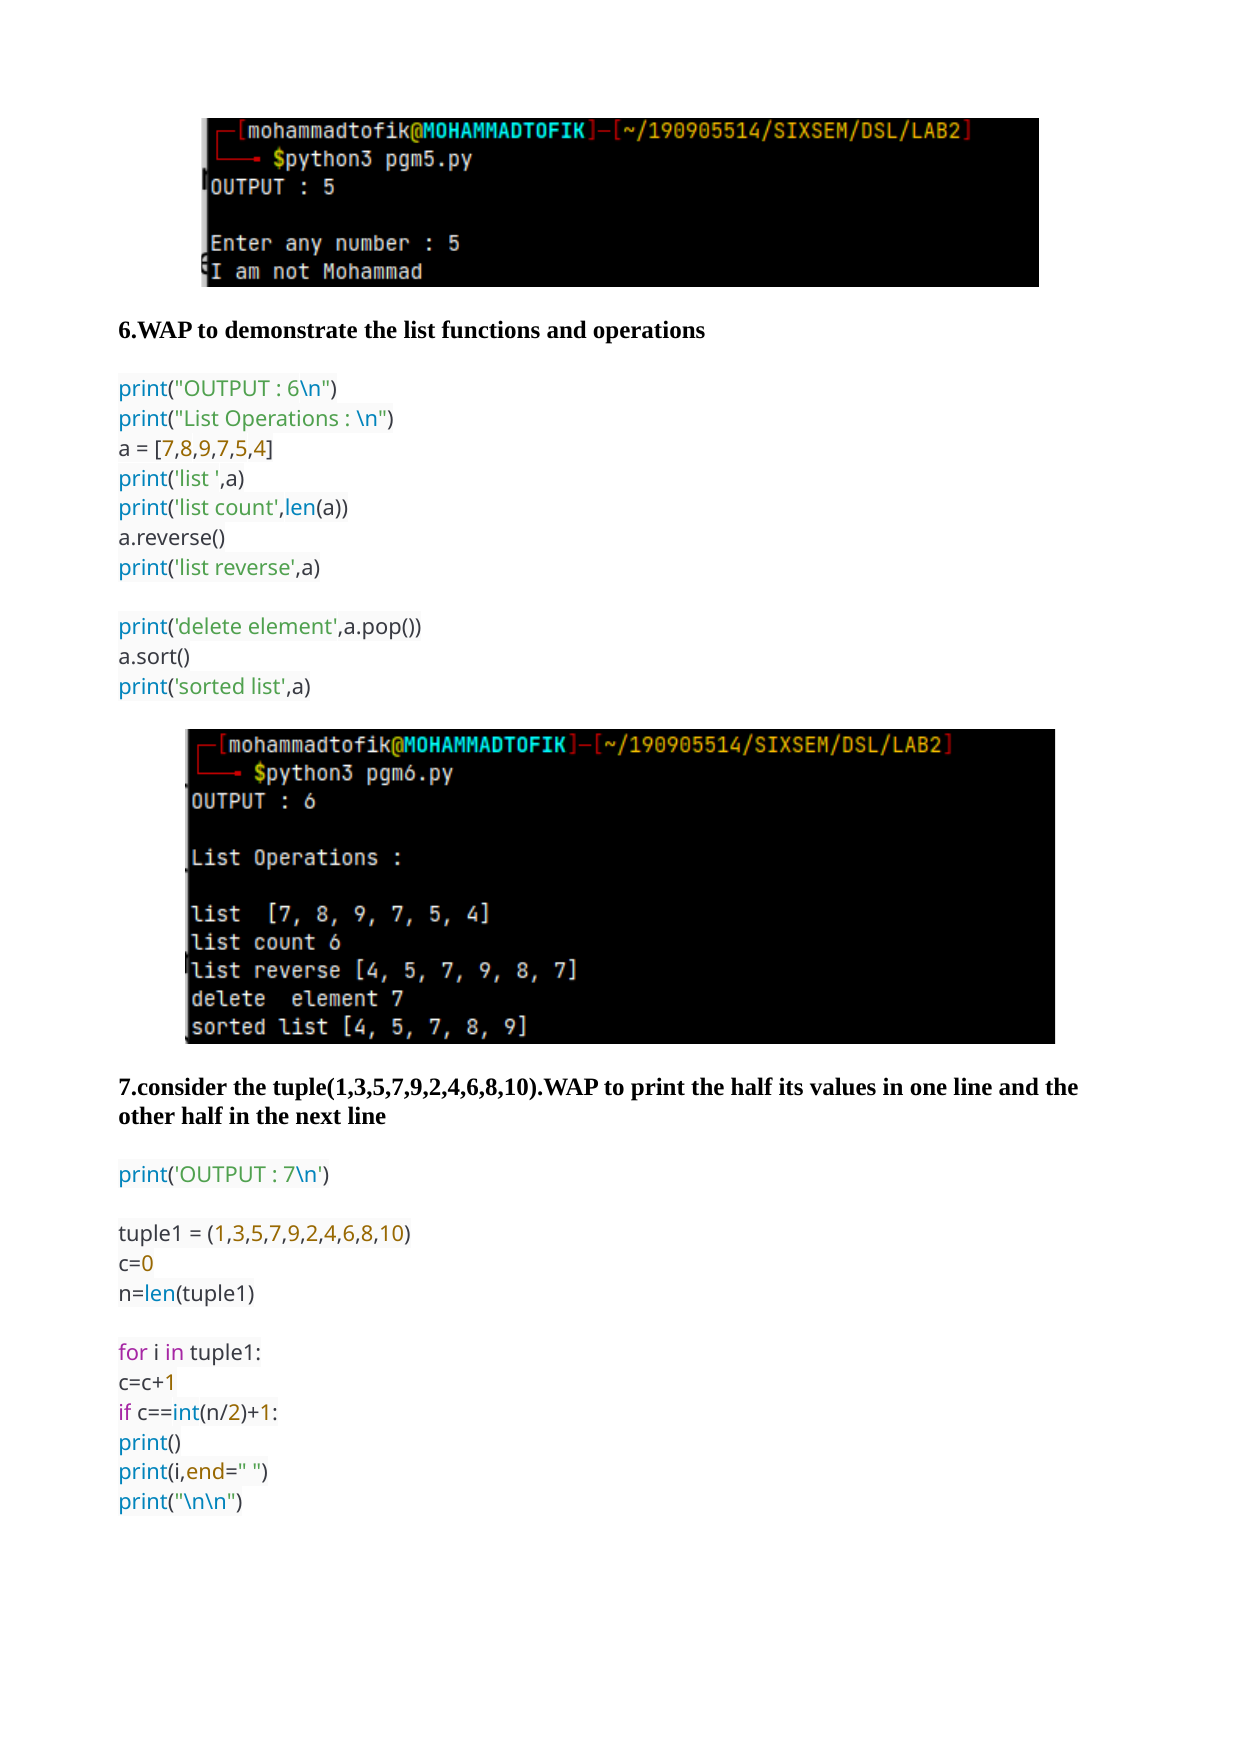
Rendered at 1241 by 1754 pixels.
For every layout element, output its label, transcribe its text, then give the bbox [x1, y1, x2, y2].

text for i in tuple1: [118, 1337, 1122, 1367]
text c=c+1 [118, 1367, 1122, 1397]
picture [185, 729, 1056, 1044]
text print('OUTPUT : 7\n') [118, 1158, 1122, 1188]
text print(i,end=" ") [118, 1456, 1122, 1486]
text print("OUTPUT : 6\n") [118, 373, 1122, 403]
text print('list ',a) [118, 462, 1122, 492]
text tuple1 = (1,3,5,7,9,2,4,6,8,10) [118, 1218, 1122, 1248]
text if c==int(n/2)+1: [118, 1397, 1122, 1426]
text print() [118, 1426, 1122, 1456]
text print('list reverse',a) [118, 552, 1122, 582]
text a = [7,8,9,7,5,4] [118, 433, 1122, 462]
text print('list count',len(a)) [118, 492, 1122, 522]
text n=len(tuple1) [118, 1278, 1122, 1307]
text print('sorted list',a) [118, 671, 1122, 701]
picture [201, 118, 1039, 287]
text print("\n\n") [118, 1486, 1122, 1516]
text 7.consider the tuple(1,3,5,7,9,2,4,6,8,10).WAP to print the half its values in one line and the other half in the next line [118, 1072, 1122, 1130]
text a.reverse() [118, 522, 1122, 552]
text c=0 [118, 1248, 1122, 1278]
text print("List Operations : \n") [118, 403, 1122, 433]
text print('delete element',a.pop()) [118, 611, 1122, 641]
text a.sort() [118, 641, 1122, 671]
text 6.WAP to demonstrate the list functions and operations [118, 316, 1122, 344]
